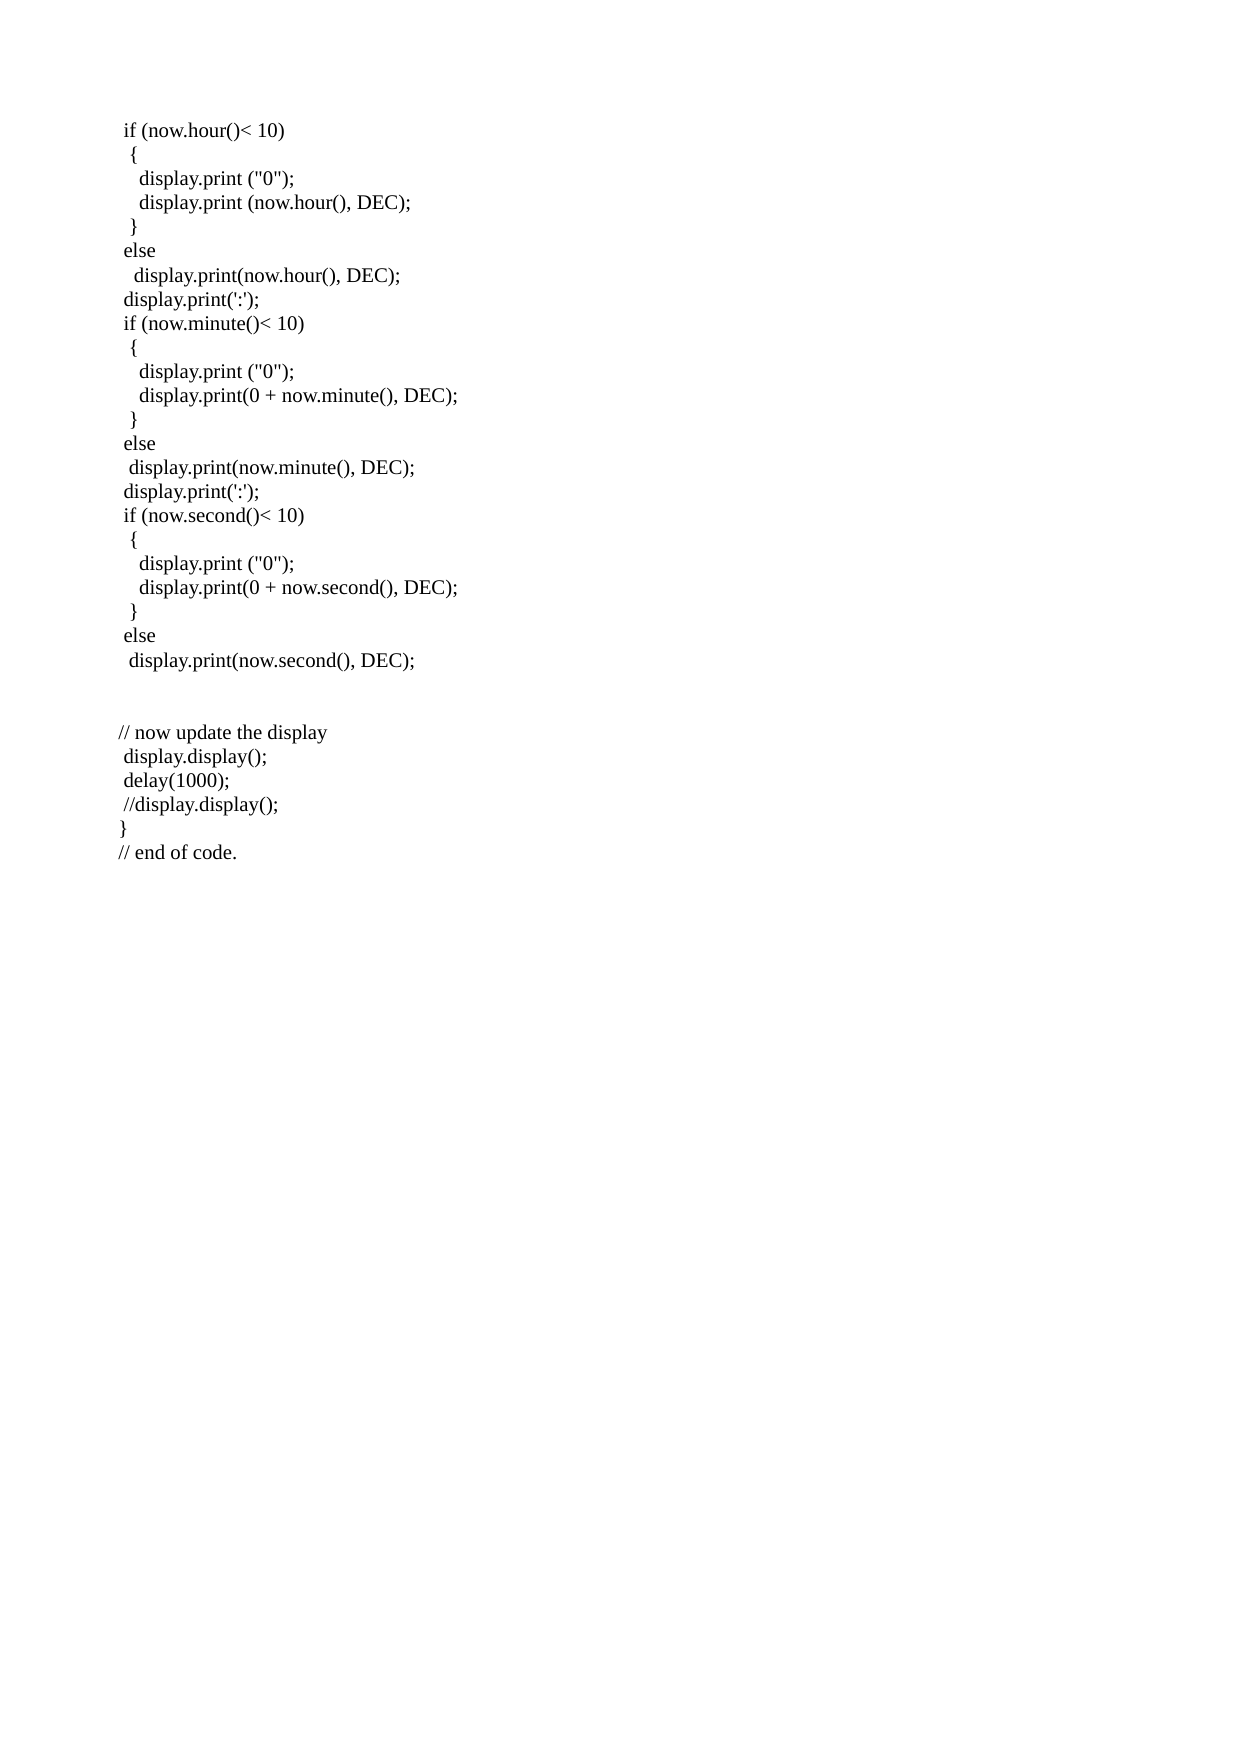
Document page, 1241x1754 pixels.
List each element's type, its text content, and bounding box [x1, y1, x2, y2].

text display.print(0 + now.second(), DEC); [118, 575, 1122, 599]
text display.print (now.hour(), DEC); [118, 190, 1122, 214]
text } [118, 599, 1122, 623]
text { [118, 335, 1122, 359]
text // end of code. [118, 840, 1122, 864]
text { [118, 142, 1122, 166]
text else [118, 623, 1122, 647]
text display.print ("0"); [118, 551, 1122, 575]
text else [118, 431, 1122, 455]
text else [118, 238, 1122, 262]
text display.print(0 + now.minute(), DEC); [118, 383, 1122, 407]
text { [118, 527, 1122, 551]
text // now update the display [118, 720, 1122, 744]
text display.print(now.hour(), DEC); [118, 262, 1122, 287]
text display.print(now.second(), DEC); [118, 647, 1122, 672]
text display.print(':'); [118, 287, 1122, 311]
text if (now.hour()< 10) [118, 118, 1122, 142]
text } [118, 816, 1122, 840]
text } [118, 214, 1122, 238]
text display.display(); [118, 744, 1122, 768]
text display.print ("0"); [118, 166, 1122, 190]
text if (now.second()< 10) [118, 503, 1122, 527]
text delay(1000); [118, 768, 1122, 792]
text //display.display(); [118, 792, 1122, 816]
text if (now.minute()< 10) [118, 311, 1122, 335]
text display.print(':'); [118, 479, 1122, 503]
text } [118, 407, 1122, 431]
text display.print(now.minute(), DEC); [118, 455, 1122, 479]
text display.print ("0"); [118, 359, 1122, 383]
